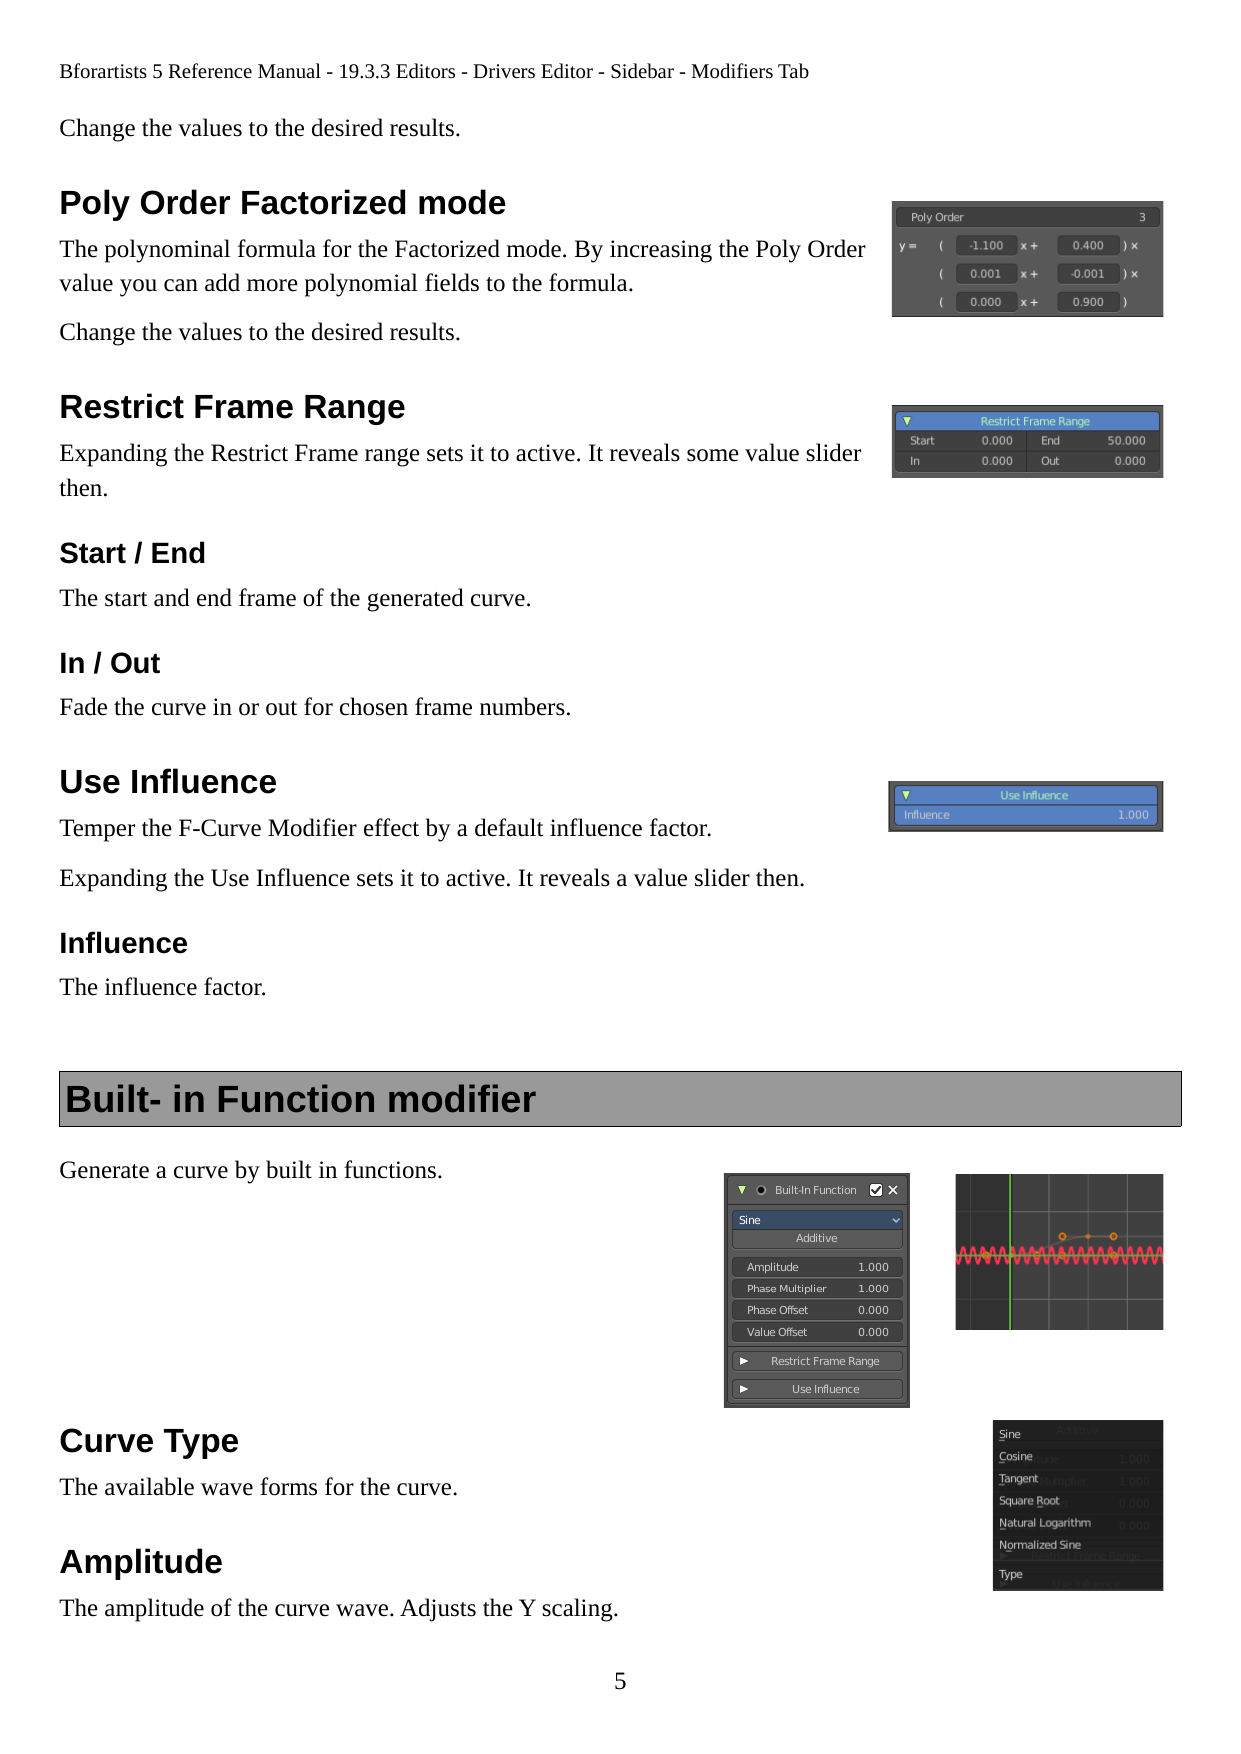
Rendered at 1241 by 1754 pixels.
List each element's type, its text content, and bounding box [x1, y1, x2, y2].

text Temper the F-Curve Modifier effect by a default influence factor. [59, 813, 1181, 842]
text The start and end frame of the generated curve. [59, 583, 1181, 611]
subtitle In / Out [59, 646, 1181, 680]
text Fade the curve in or out for chosen frame numbers. [59, 692, 1181, 721]
subtitle Curve Type [59, 1421, 992, 1459]
text The influence factor. [59, 972, 1181, 1001]
picture [723, 1173, 910, 1408]
table_header Built- in Function modifier [60, 1072, 1181, 1126]
subtitle Influence [59, 926, 1181, 960]
picture [891, 405, 1164, 478]
picture [888, 781, 1164, 832]
text Expanding the Use Influence sets it to active. It reveals a value slider then. [59, 863, 1181, 891]
subtitle Use Influence [59, 762, 1181, 801]
text Expanding the Restrict Frame range sets it to active. It reveals some value slider then. [59, 438, 1181, 501]
subtitle [1164, 1421, 1181, 1459]
picture [955, 1174, 1164, 1330]
text Change the values to the desired results. [59, 113, 1181, 141]
subtitle Restrict Frame Range [59, 387, 1181, 426]
subtitle Poly Order Factorized mode [59, 182, 1181, 221]
text The polynominal formula for the Factorized mode. By increasing the Poly Order value you can add more polynomial fields to the formula. [59, 234, 891, 297]
text Generate a curve by built in functions. [59, 1155, 1181, 1183]
subtitle [1164, 1542, 1181, 1581]
subtitle Start / End [59, 536, 1181, 570]
picture [891, 201, 1164, 317]
text Change the values to the desired results. [59, 317, 1181, 346]
picture [992, 1420, 1164, 1591]
subtitle Amplitude [59, 1542, 992, 1581]
text The available wave forms for the curve. [59, 1472, 992, 1501]
text The amplitude of the curve wave. Adjusts the Y scaling. [59, 1593, 1181, 1622]
